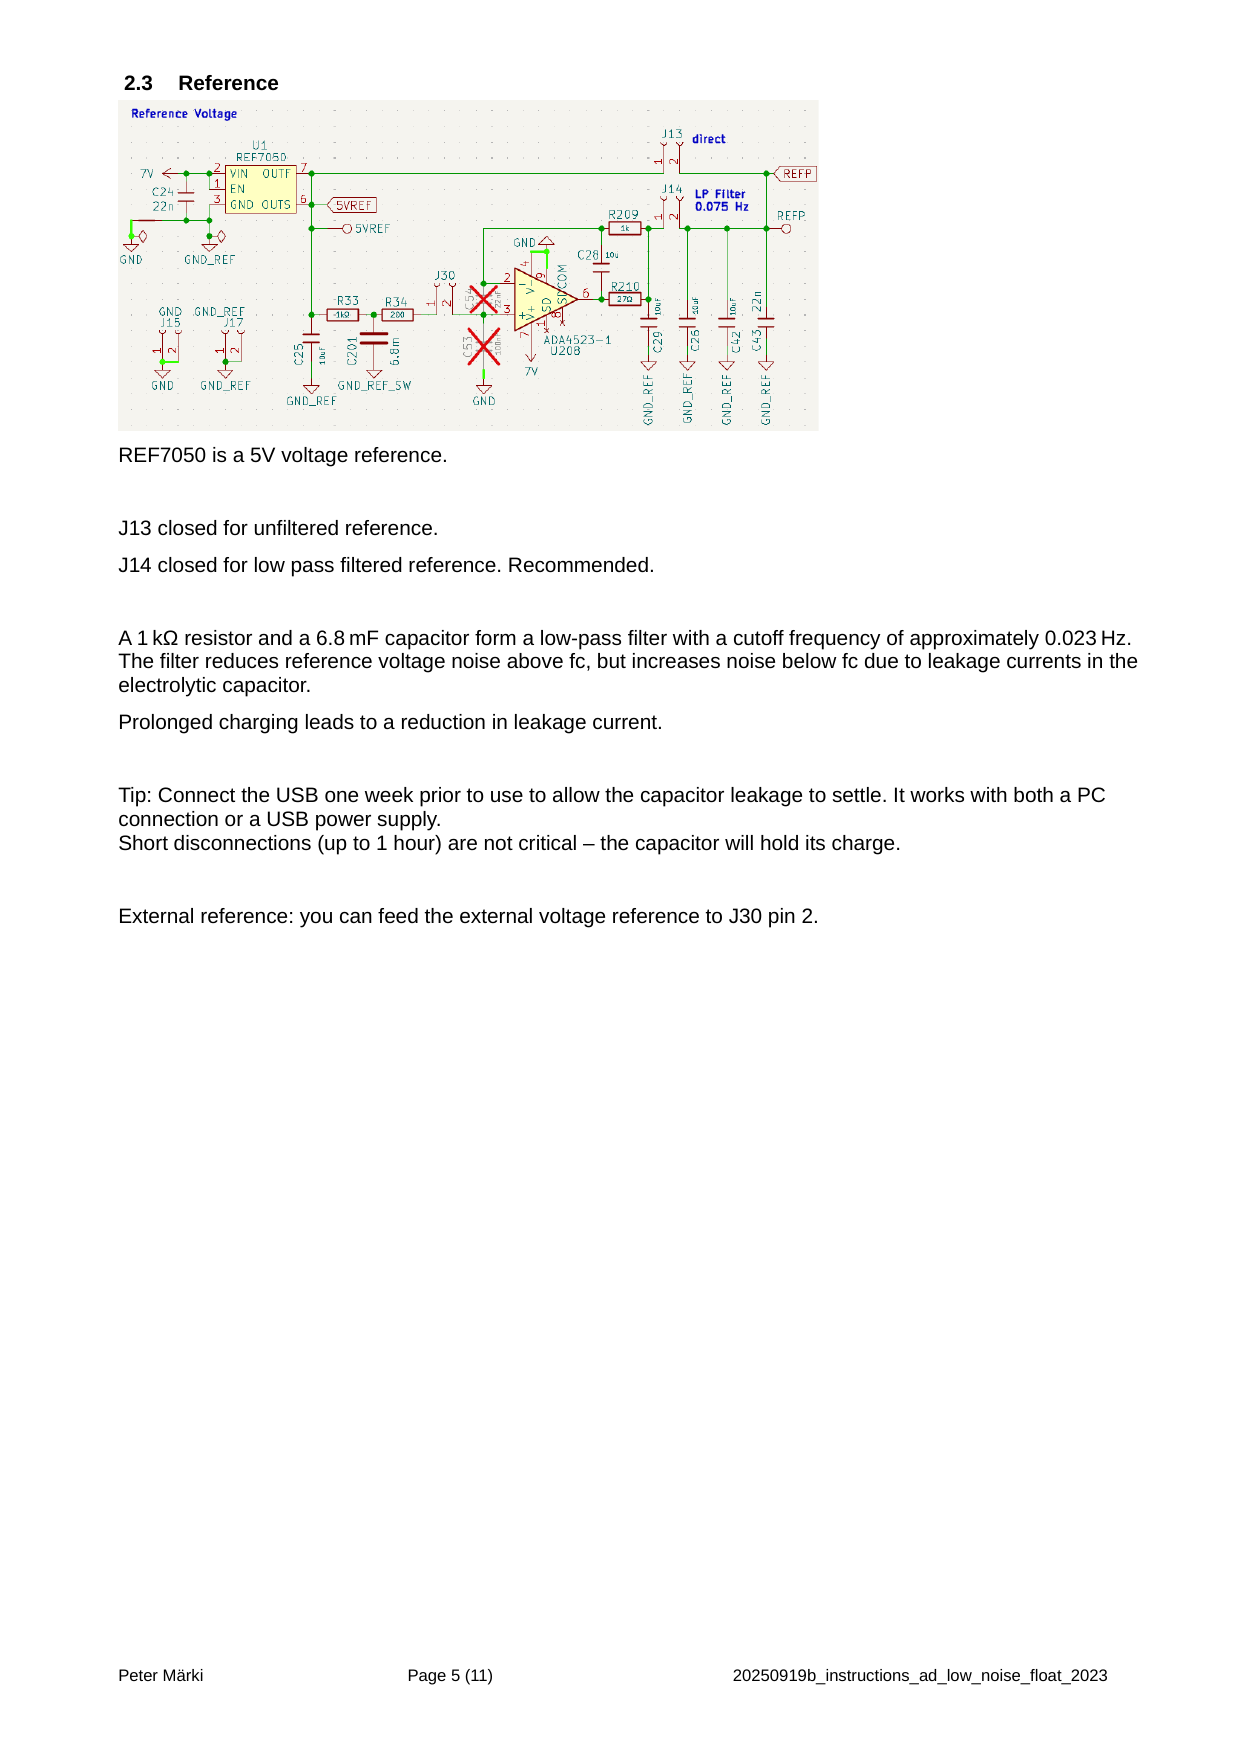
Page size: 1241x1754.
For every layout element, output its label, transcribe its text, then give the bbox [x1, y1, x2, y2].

text External reference: you can feed the external voltage reference to J30 pin 2. [118, 903, 1181, 927]
picture [118, 100, 819, 431]
text Prolonged charging leads to a reduction in leakage current. [118, 710, 1181, 734]
text J13 closed for unfiltered reference. [118, 516, 1181, 540]
text REF7050 is a 5V voltage reference. [118, 443, 1181, 467]
subtitle Reference [118, 71, 1181, 95]
text J14 closed for low pass filtered reference. Recommended. [118, 552, 1181, 576]
text A 1 kΩ resistor and a 6.8 mF capacitor form a low-pass filter with a cutoff frequency of approximately 0.023 Hz. The filter reduces reference voltage noise above fc, but increases noise below fc due to leakage currents in the electrolytic capacitor. [118, 625, 1181, 697]
text Tip: Connect the USB one week prior to use to allow the capacitor leakage to settle. It works with both a PC connection or a USB power supply. Short disconnections (up to 1 hour) are not critical – the capacitor will hold its charge. [118, 783, 1181, 854]
